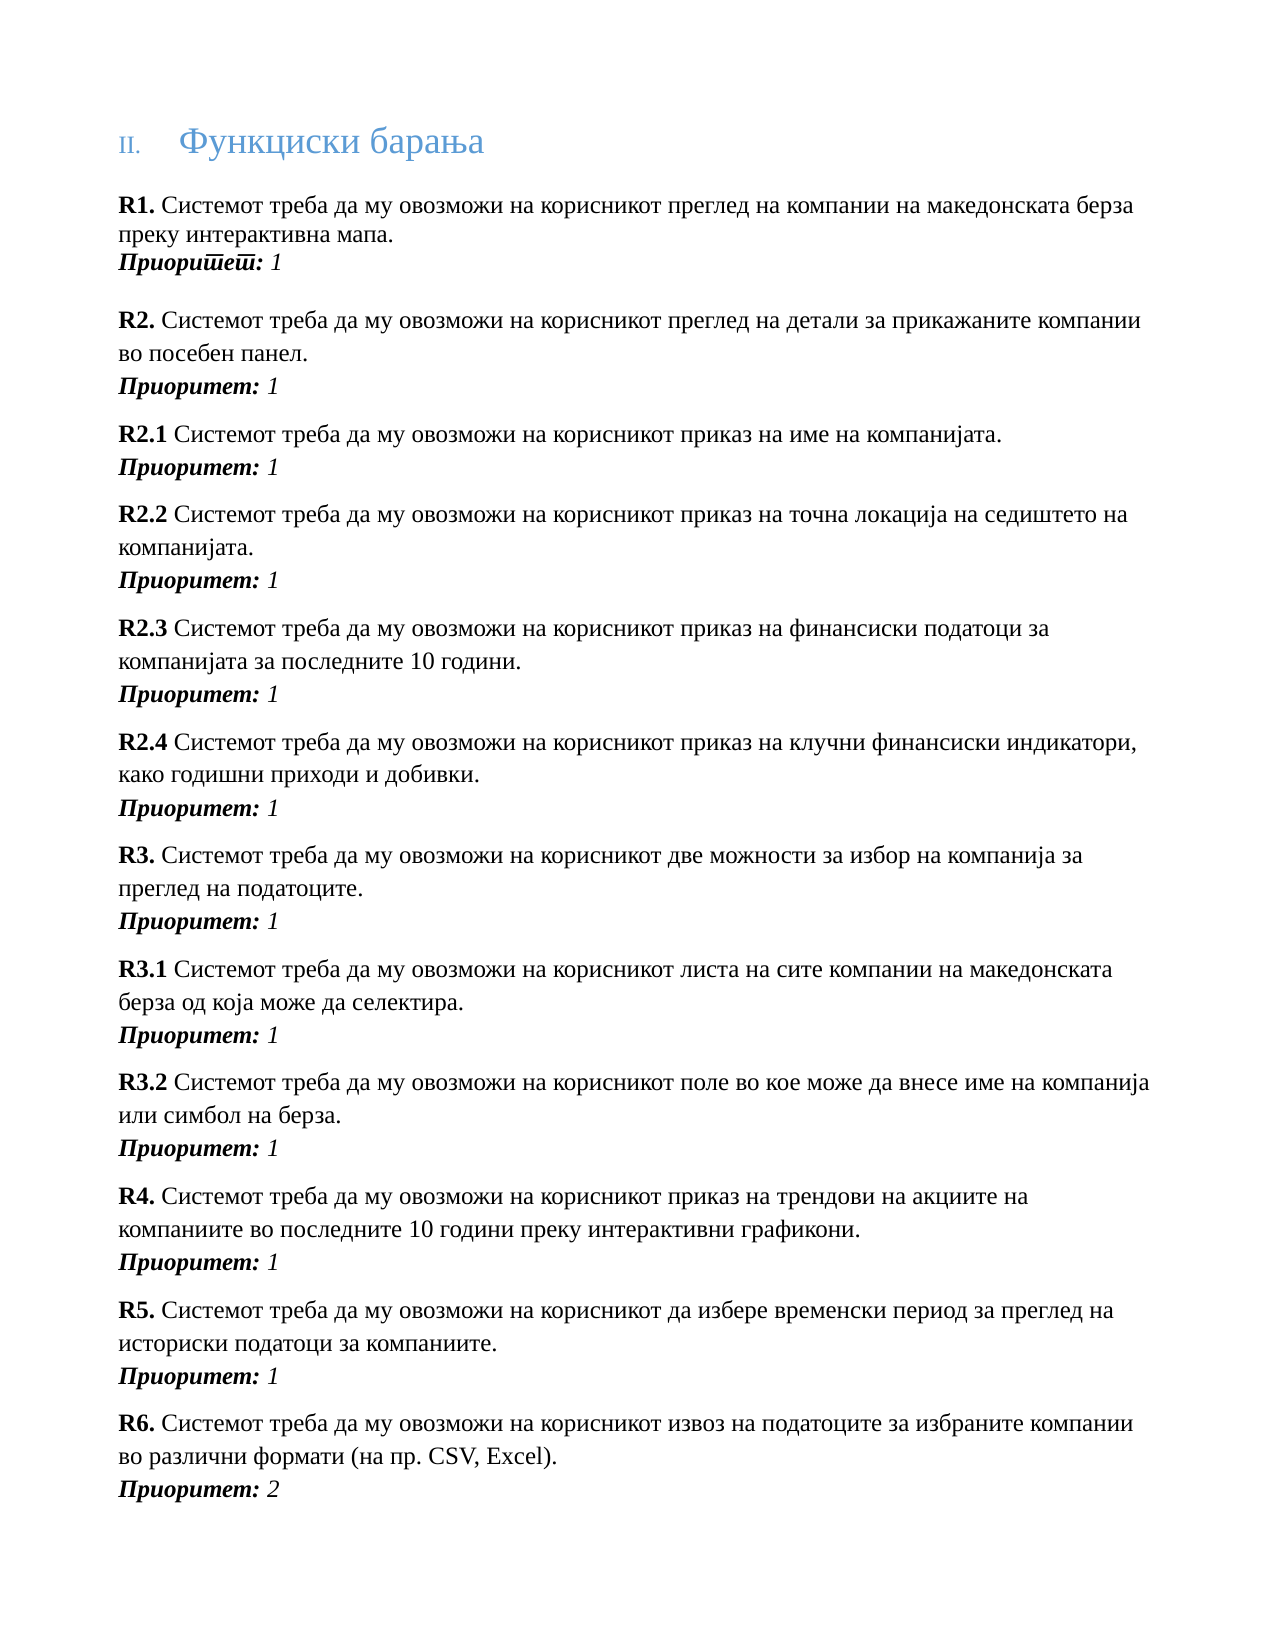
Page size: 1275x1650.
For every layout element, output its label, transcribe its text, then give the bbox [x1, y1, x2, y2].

text R1. Системот треба да му овозможи на корисникот преглед на компании на македонската берза преку интерактивна мапа. Приоритет: 1 [118, 190, 1157, 276]
text R2.1 Системот треба да му овозможи на корисникот приказ на име на компанијата. Приоритет: 1 [118, 419, 1157, 480]
text R4. Системот треба да му овозможи на корисникот приказ на трендови на акциите на компаниите во последните 10 години преку интерактивни графикони. Приоритет: 1 [118, 1181, 1157, 1276]
text R2.4 Системот треба да му овозможи на корисникот приказ на клучни финансиски индикатори, како годишни приходи и добивки. Приоритет: 1 [118, 727, 1157, 821]
text II. Функциски барања [118, 118, 1157, 161]
text R2.2 Системот треба да му овозможи на корисникот приказ на точна локација на седиштето на компанијата. Приоритет: 1 [118, 499, 1157, 594]
text R2.3 Системот треба да му овозможи на корисникот приказ на финансиски податоци за компанијата за последните 10 години. Приоритет: 1 [118, 613, 1157, 708]
text R5. Системот треба да му овозможи на корисникот да избере временски период за преглед на историски податоци за компаниите. Приоритет: 1 [118, 1295, 1157, 1389]
text R3.1 Системот треба да му овозможи на корисникот листа на сите компании на македонската берза од која може да селектира. Приоритет: 1 [118, 954, 1157, 1049]
text R6. Системот треба да му овозможи на корисникот извоз на податоците за избраните компании во различни формати (на пр. CSV, Excel). Приоритет: 2 [118, 1408, 1157, 1503]
text R2. Системот треба да му овозможи на корисникот преглед на детали за прикажаните компании во посебен панел. Приоритет: 1 [118, 305, 1157, 400]
text R3.2 Системот треба да му овозможи на корисникот поле во кое може да внесе име на компанија или симбол на берза. Приоритет: 1 [118, 1067, 1157, 1162]
text R3. Системот треба да му овозможи на корисникот две можности за избор на компанија за преглед на податоците. Приоритет: 1 [118, 840, 1157, 935]
